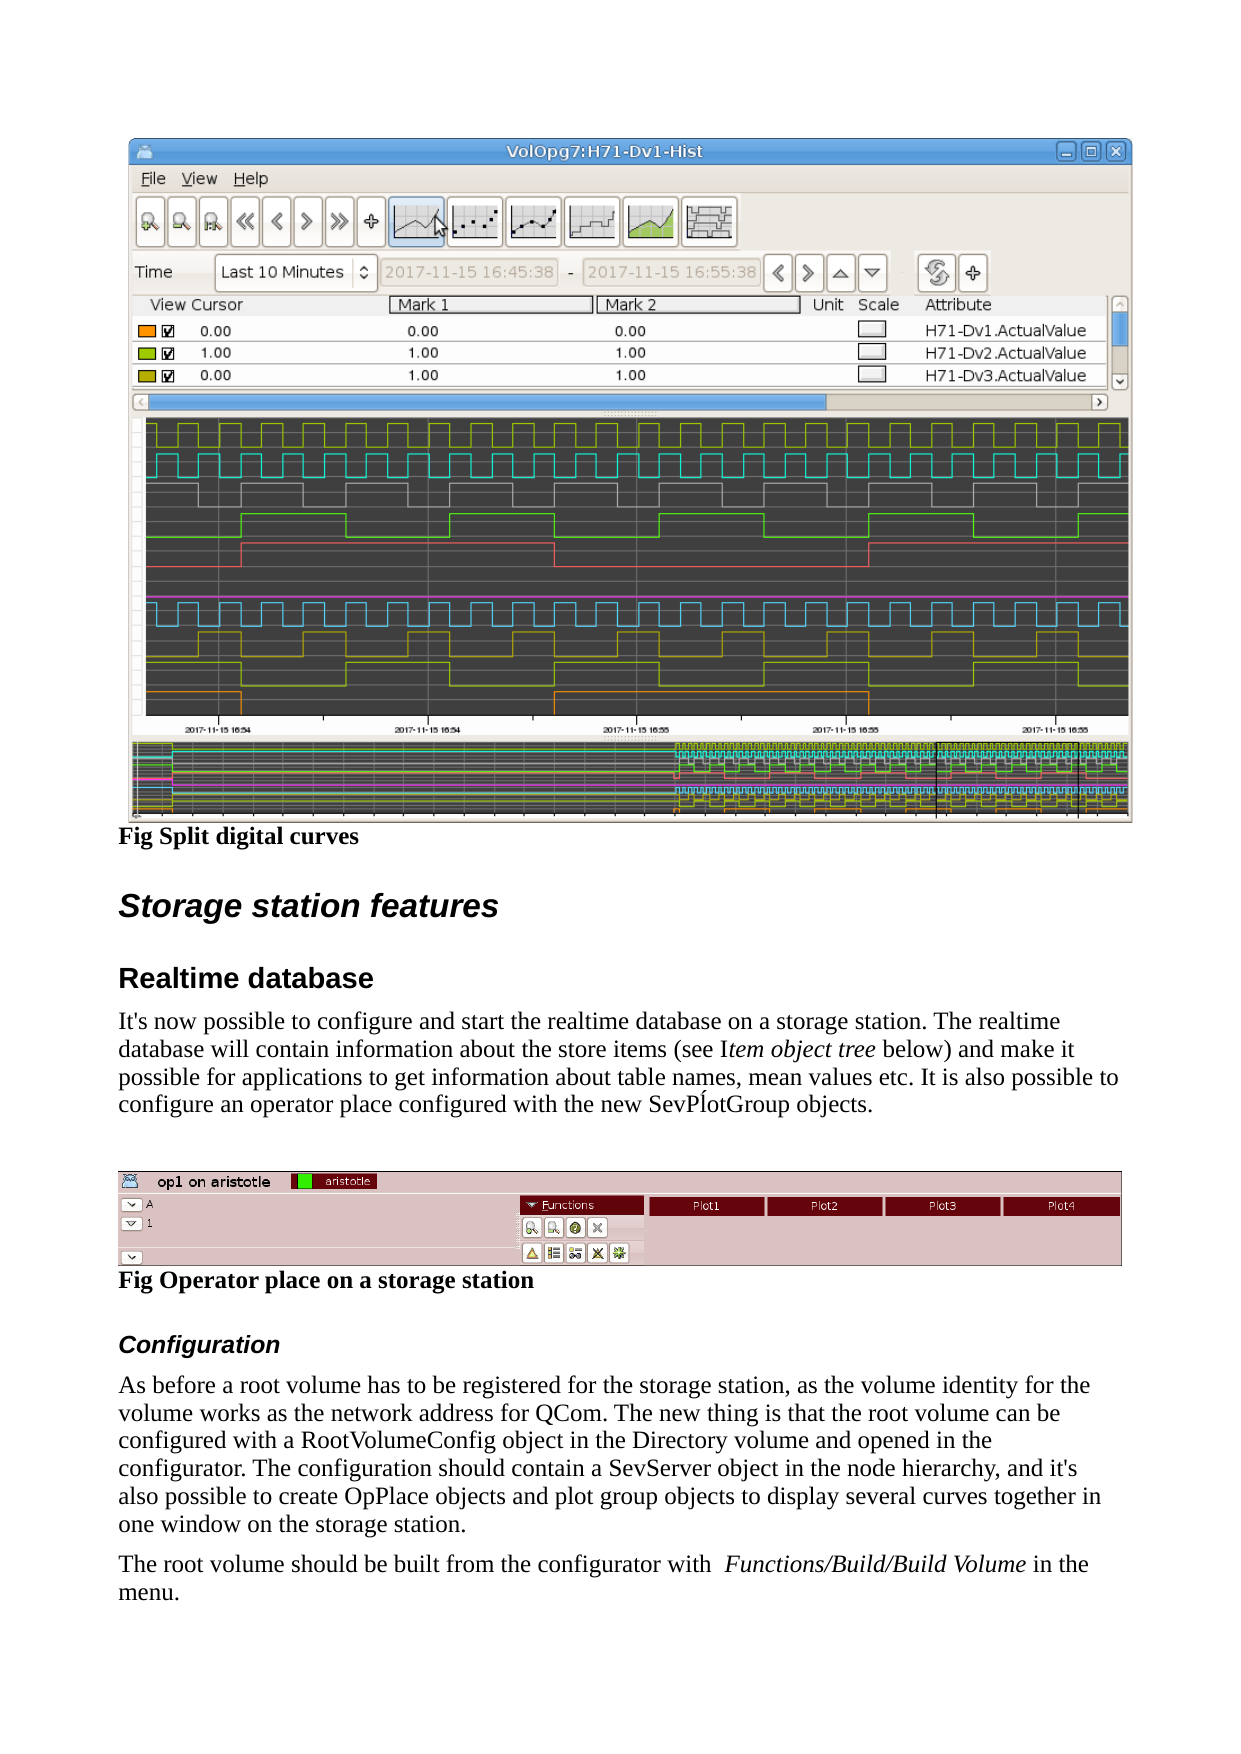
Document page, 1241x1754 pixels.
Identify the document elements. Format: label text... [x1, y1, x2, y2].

text As before a root volume has to be registered for the storage station, as the volume identity for the volume works as the network address for QCom. The new thing is that the root volume can be configured with a RootVolumeConfig object in the Directory volume and opened in the configurator. The configuration should contain a SevServer object in the node hierarchy, and it's also possible to create OpPlace objects and plot group objects to display several curves together in one window on the storage station. [118, 1371, 1122, 1537]
text The root volume should be built from the configurator with Functions/Build/Build Volume in the menu. [118, 1550, 1122, 1605]
picture [118, 1171, 1122, 1266]
text Fig Split digital curves [118, 118, 1122, 850]
subtitle Realtime database [118, 962, 1122, 995]
subtitle Storage station features [118, 888, 1122, 925]
picture [128, 138, 1133, 823]
text It's now possible to configure and start the realtime database on a storage station. The realtime database will contain information about the store items (see Item object tree below) and make it possible for applications to get information about table names, mean values etc. It is also possible to configure an operator place configured with the new SevPĺotGroup objects. [118, 1007, 1122, 1118]
text Fig Operator place on a storage station [118, 1266, 1122, 1293]
subtitle Configuration [118, 1331, 1122, 1359]
